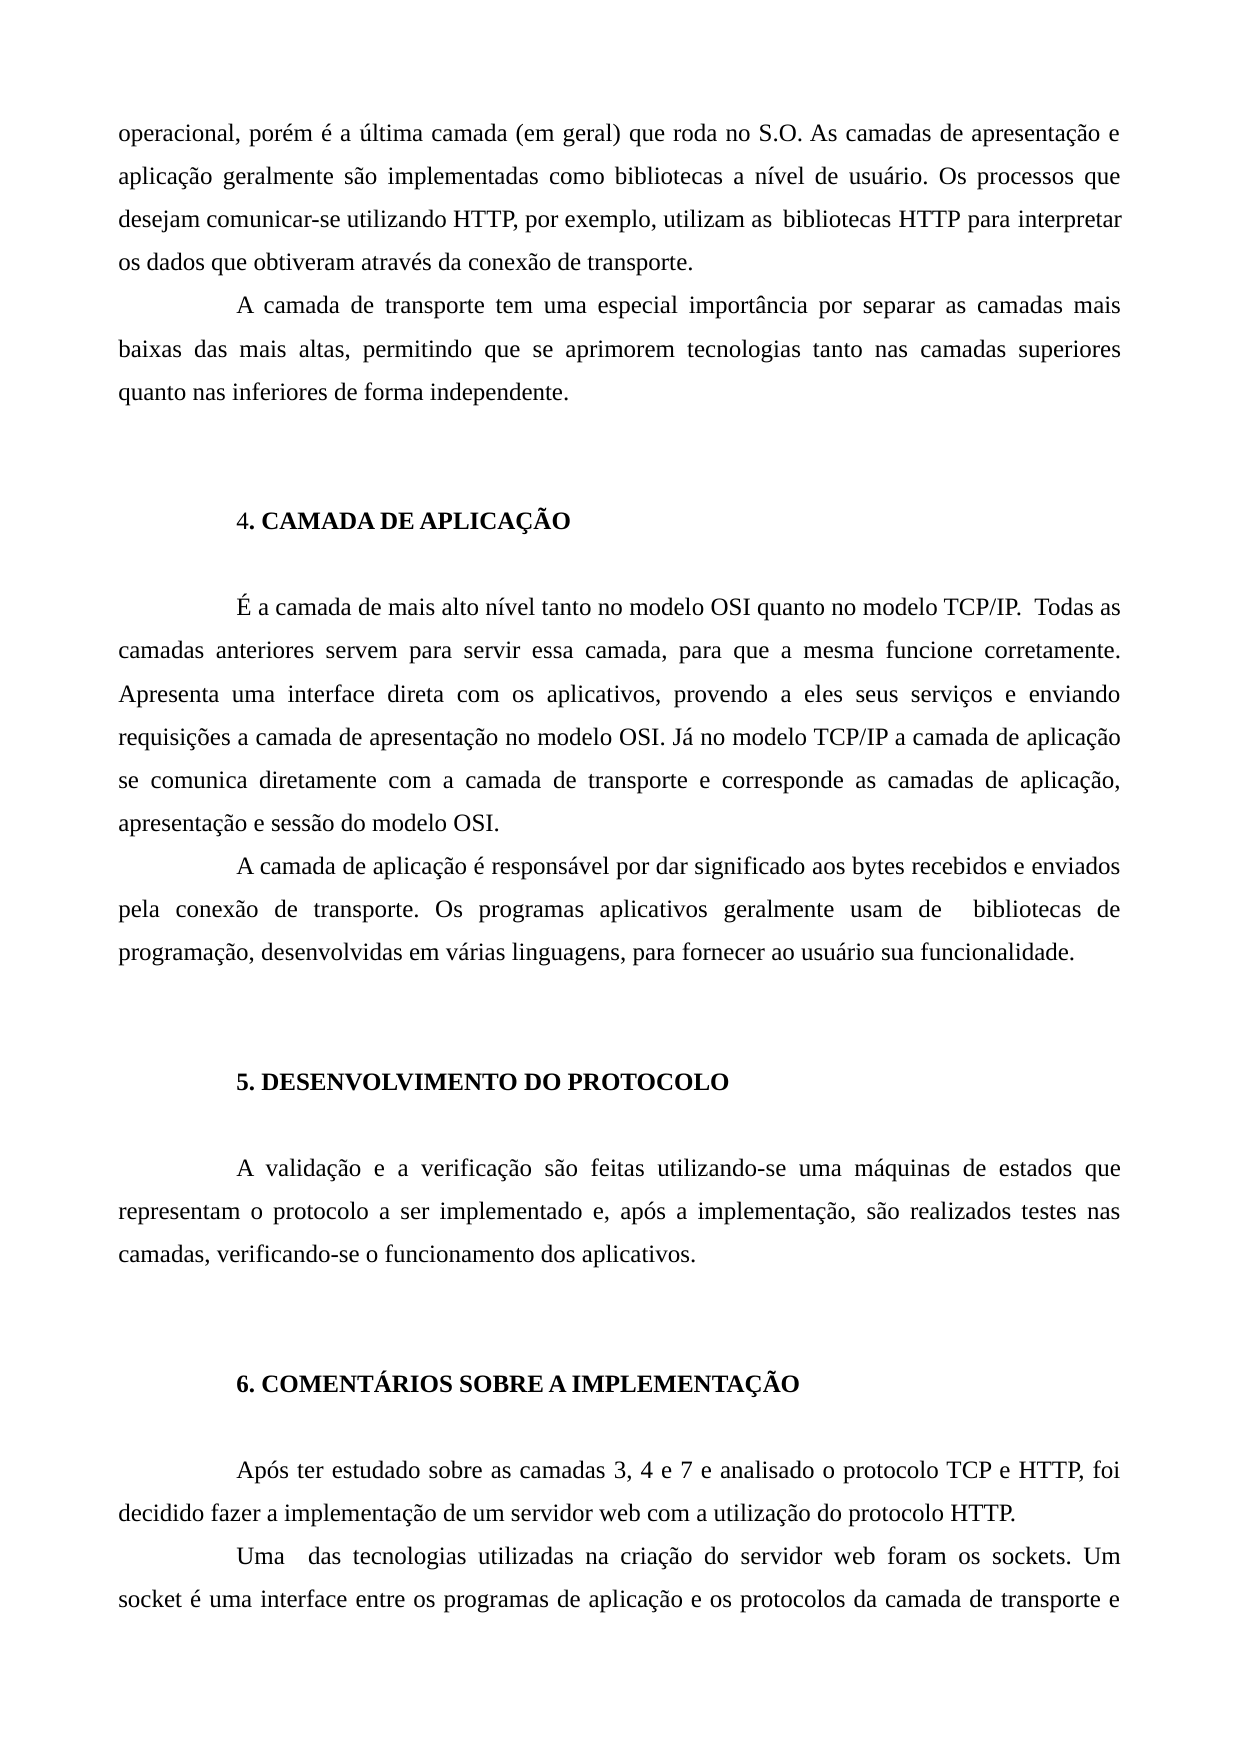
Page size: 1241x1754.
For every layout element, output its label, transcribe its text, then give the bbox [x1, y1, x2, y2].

text Uma das tecnologias utilizadas na criação do servidor web foram os sockets. Um socket é uma interface entre os programas de aplicação e os protocolos da camada de transporte e [118, 1541, 1122, 1613]
text 6. Comentários sobre a implementação [118, 1369, 1122, 1397]
text operacional, porém é a última camada (em geral) que roda no S.O. As camadas de apresentação e aplicação geralmente são implementadas como bibliotecas a nível de usuário. Os processos que desejam comunicar-se utilizando HTTP, por exemplo, utilizam as bibliotecas HTTP para interpretar os dados que obtiveram através da conexão de transporte. [118, 118, 1122, 276]
text A validação e a verificação são feitas utilizando-se uma máquinas de estados que representam o protocolo a ser implementado e, após a implementação, são realizados testes nas camadas, verificando-se o funcionamento dos aplicativos. [118, 1153, 1122, 1268]
text 4. Camada de aplicação [118, 506, 1122, 535]
text Após ter estudado sobre as camadas 3, 4 e 7 e analisado o protocolo TCP e HTTP, foi decidido fazer a implementação de um servidor web com a utilização do protocolo HTTP. [118, 1455, 1122, 1527]
text 5. Desenvolvimento do protocolo [118, 1067, 1122, 1096]
text A camada de aplicação é responsável por dar significado aos bytes recebidos e enviados pela conexão de transporte. Os programas aplicativos geralmente usam de bibliotecas de programação, desenvolvidas em várias linguagens, para fornecer ao usuário sua funcionalidade. [118, 851, 1122, 966]
text É a camada de mais alto nível tanto no modelo OSI quanto no modelo TCP/IP. Todas as camadas anteriores servem para servir essa camada, para que a mesma funcione corretamente. Apresenta uma interface direta com os aplicativos, provendo a eles seus serviços e enviando requisições a camada de apresentação no modelo OSI. Já no modelo TCP/IP a camada de aplicação se comunica diretamente com a camada de transporte e corresponde as camadas de aplicação, apresentação e sessão do modelo OSI. [118, 592, 1122, 837]
text A camada de transporte tem uma especial importância por separar as camadas mais baixas das mais altas, permitindo que se aprimorem tecnologias tanto nas camadas superiores quanto nas inferiores de forma independente. [118, 291, 1122, 406]
